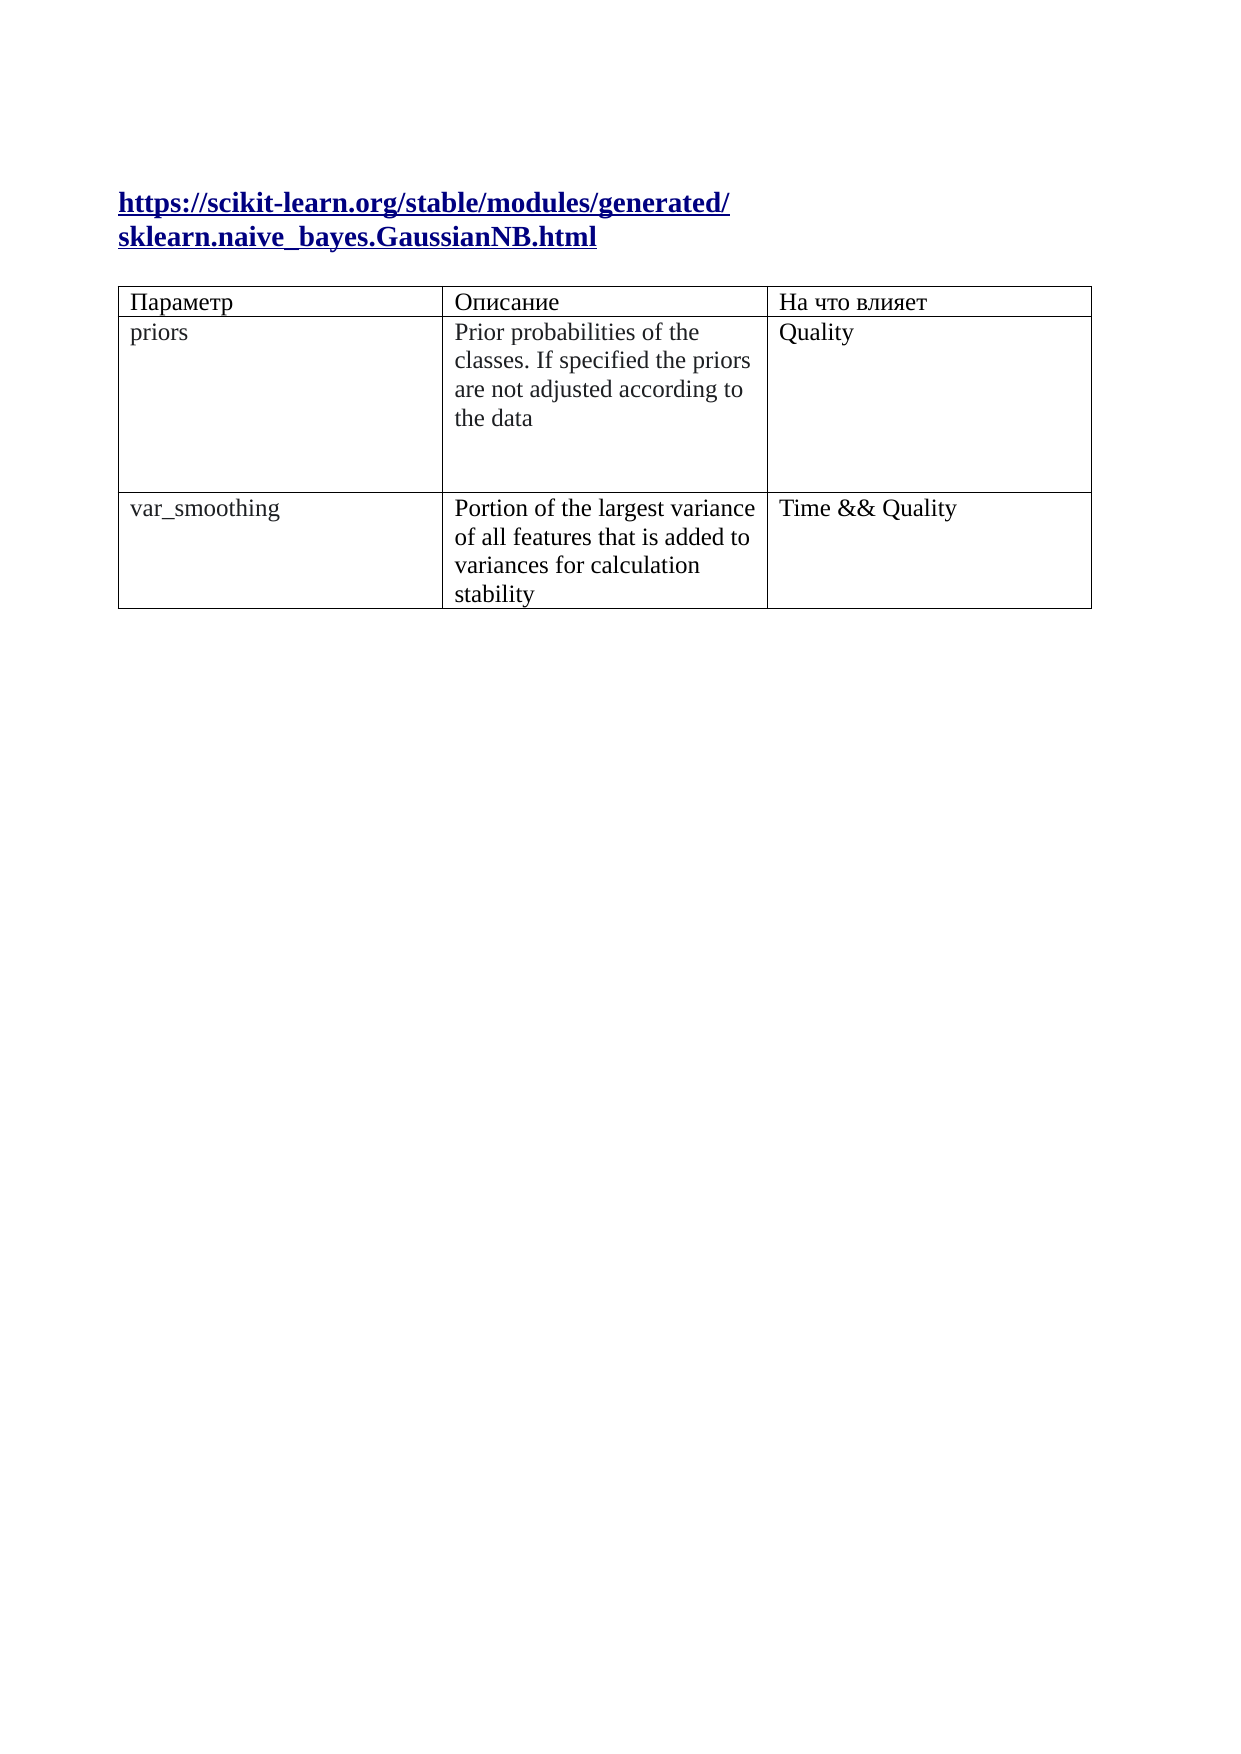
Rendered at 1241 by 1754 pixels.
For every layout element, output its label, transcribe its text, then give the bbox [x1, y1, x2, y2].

text https://scikit-learn.org/stable/modules/generated/sklearn.naive_bayes.GaussianNB.html [118, 185, 1122, 252]
table_header На что влияет [768, 287, 1091, 316]
table_header Описание [443, 287, 767, 316]
table_cell Prior probabilities of the classes. If specified the priors are not adjusted according to the data [443, 317, 767, 492]
table_header Параметр [119, 287, 442, 316]
table_cell var_smoothing [119, 493, 442, 608]
table_cell Portion of the largest variance of all features that is added to variances for calculation stability [443, 493, 767, 608]
table_cell priors [119, 317, 442, 492]
table_cell Quality [768, 317, 1091, 492]
table_cell Time && Quality [768, 493, 1091, 608]
